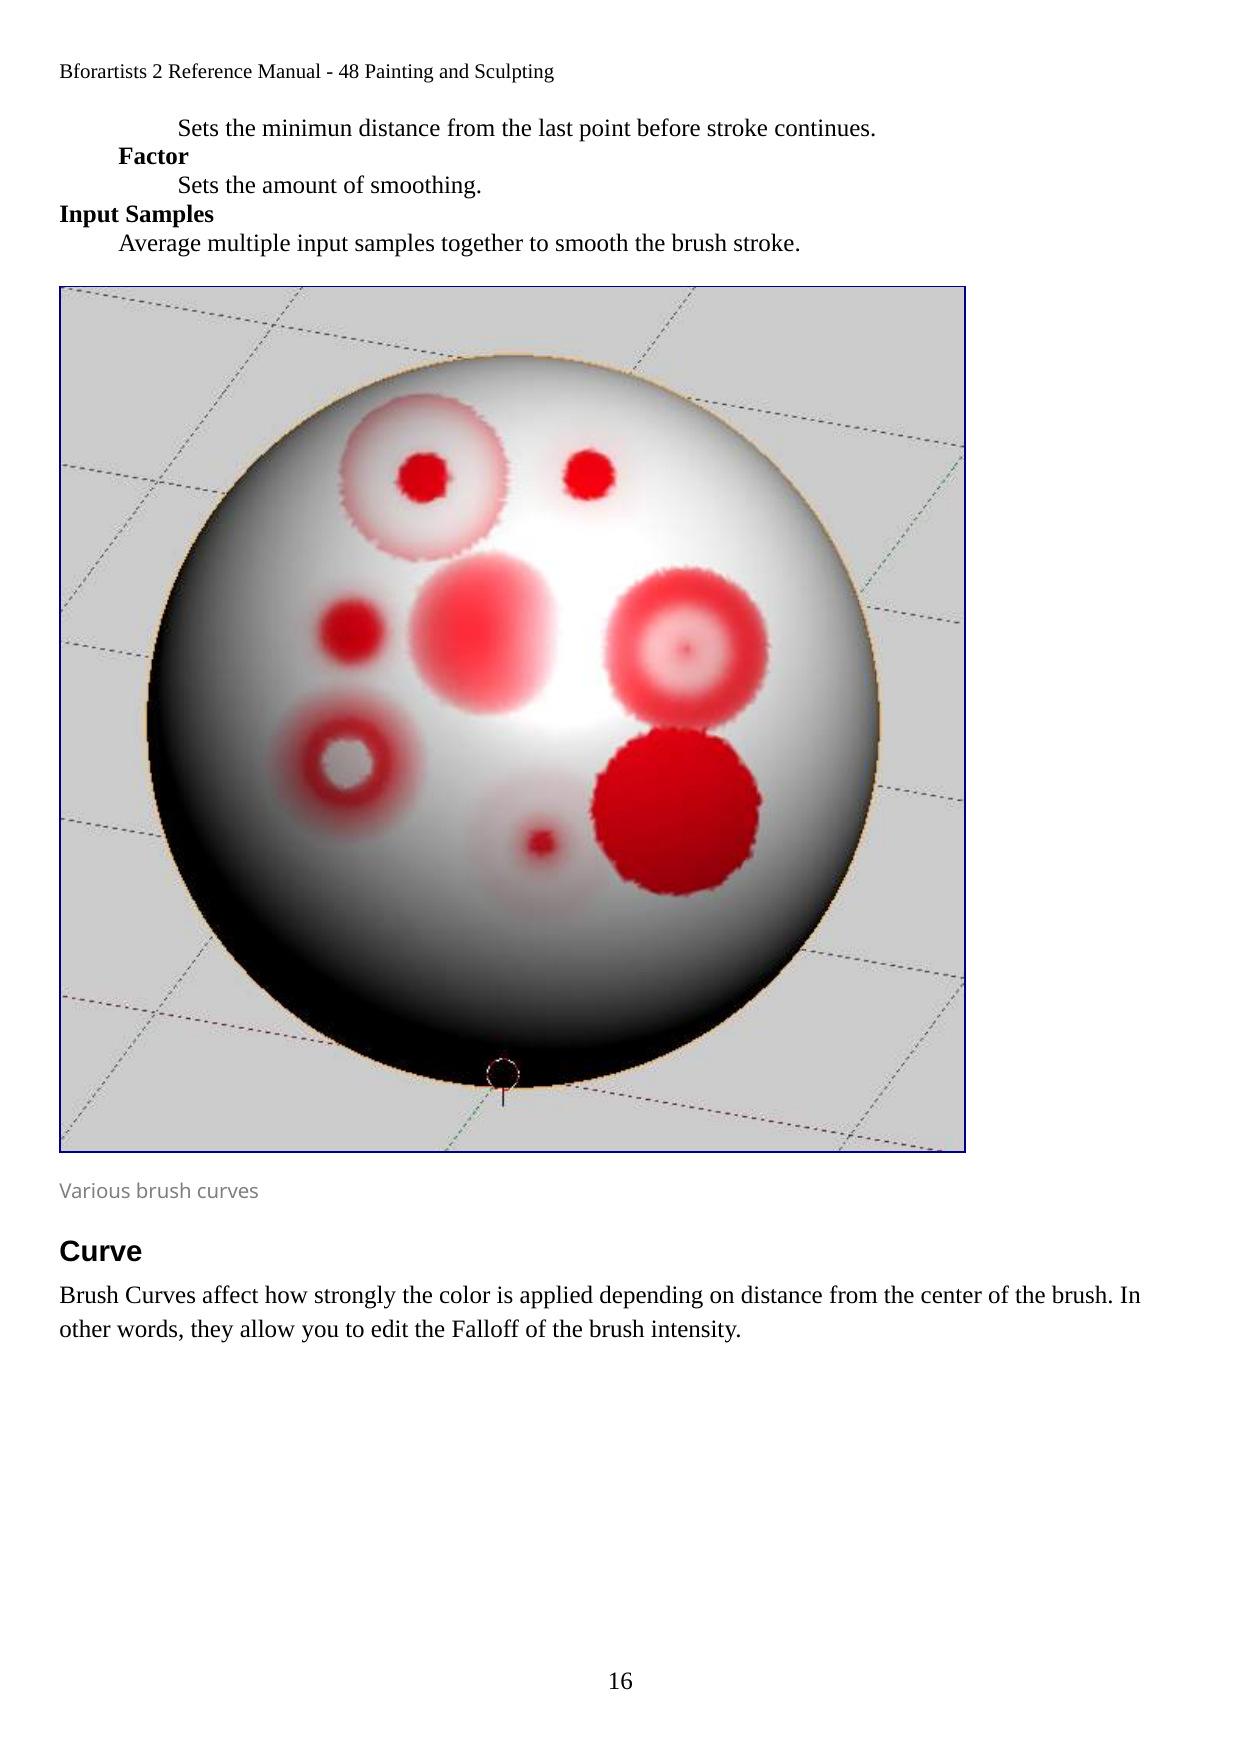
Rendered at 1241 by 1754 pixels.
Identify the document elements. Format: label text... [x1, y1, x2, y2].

subtitle Factor [118, 141, 1181, 170]
subtitle Input Samples [59, 199, 1181, 228]
picture [61, 287, 964, 1151]
subtitle Curve [59, 1233, 1181, 1267]
list Average multiple input samples together to smooth the brush stroke. [118, 228, 1181, 256]
list Sets the minimun distance from the last point before stroke continues. [177, 113, 1181, 141]
list Sets the amount of smoothing. [177, 170, 1181, 199]
text Brush Curves affect how strongly the color is applied depending on distance from the center of the brush. In other words, they allow you to edit the Falloff of the brush intensity. [59, 1280, 1181, 1343]
text Various brush curves [59, 1173, 1181, 1204]
